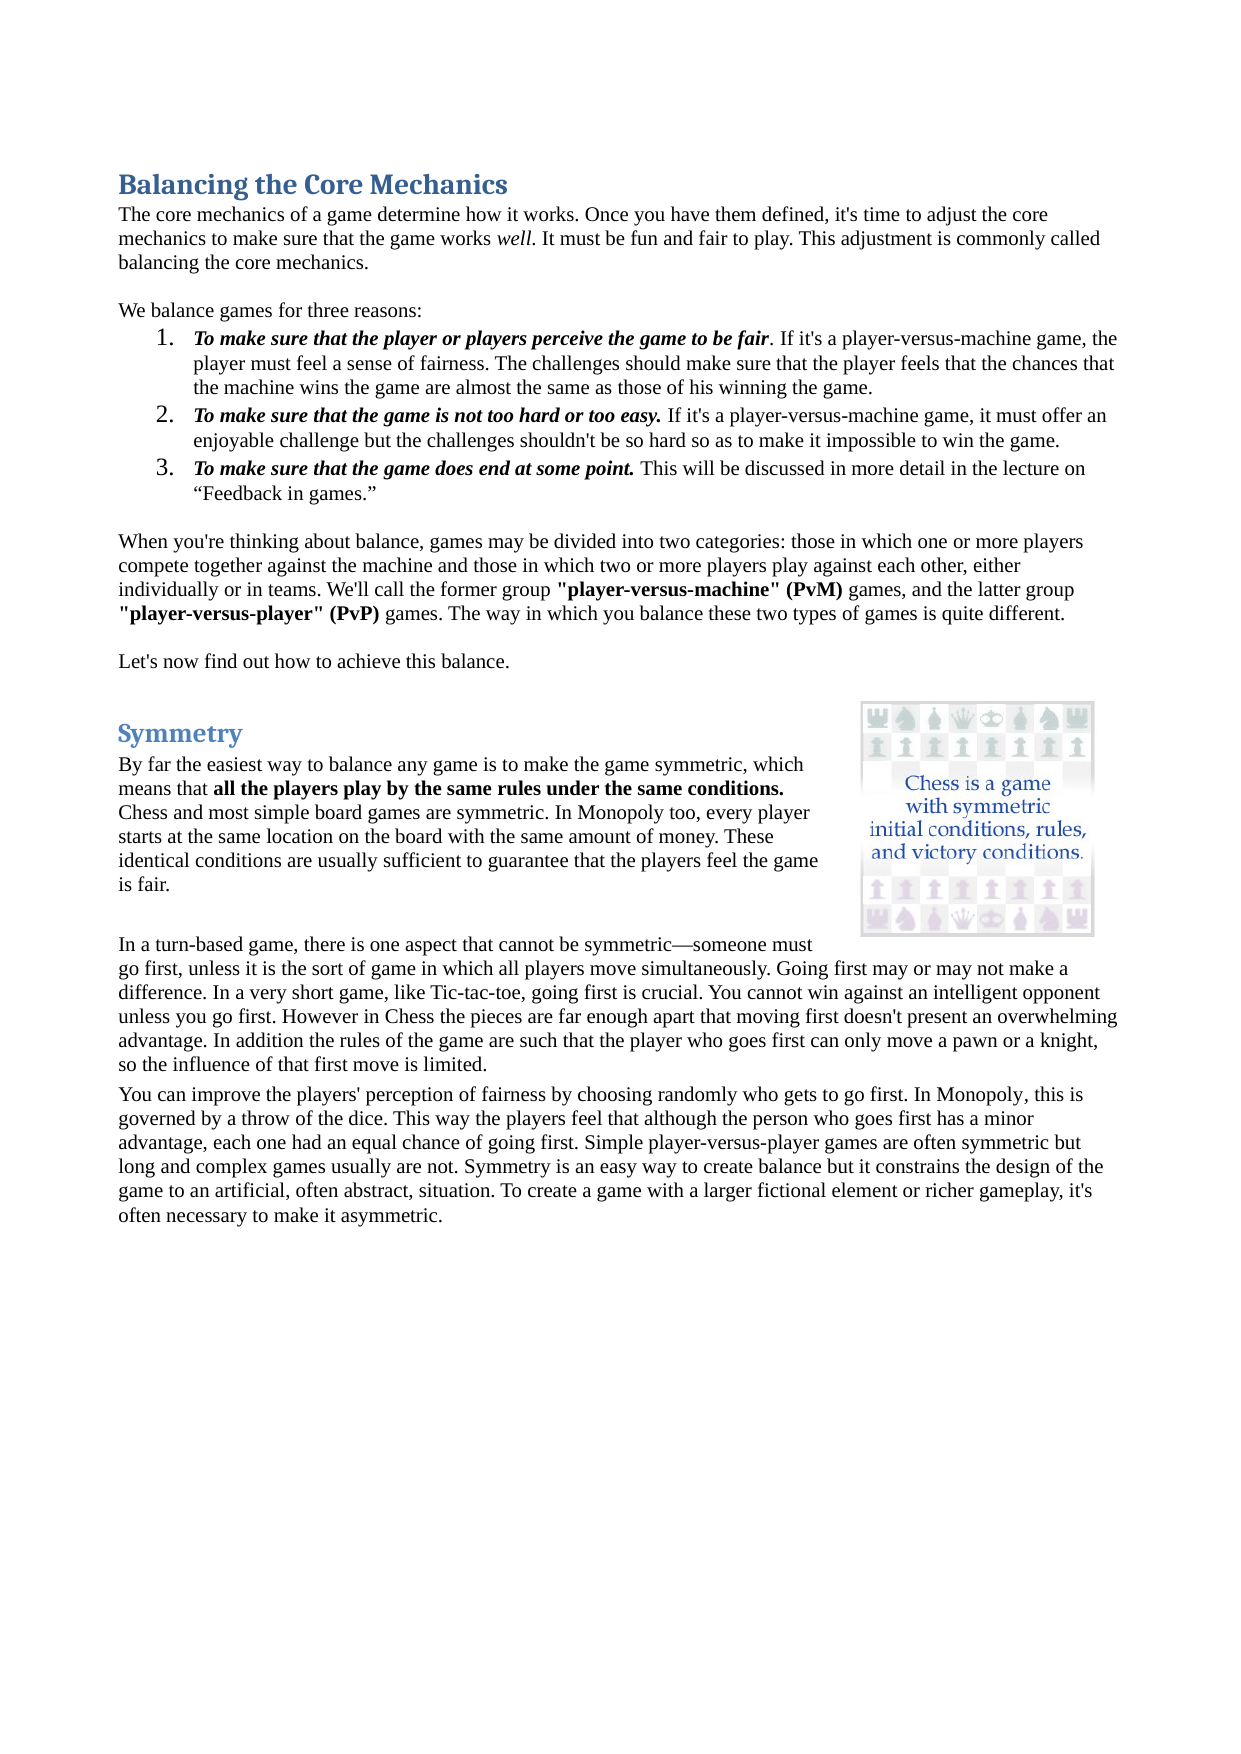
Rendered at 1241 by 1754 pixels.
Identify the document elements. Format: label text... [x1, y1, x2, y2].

subtitle Symmetry [118, 718, 854, 749]
text By far the easiest way to balance any game is to make the game symmetric, which means that all the players play by the same rules under the same conditions. Chess and most simple board games are symmetric. In Monopoly too, every player starts at the same location on the board with the same amount of money. These identical conditions are usually sufficient to guarantee that the players feel the game is fair. [118, 752, 854, 896]
subtitle Balancing the Core Mechanics [118, 168, 1122, 202]
text The core mechanics of a game determine how it works. Once you have them defined, it's time to adjust the core mechanics to make sure that the game works well. It must be fun and fair to play. This adjustment is commonly called balancing the core mechanics. [118, 202, 1122, 274]
text When you're thinking about balance, games may be divided into two categories: those in which one or more players compete together against the machine and those in which two or more players play against each other, either individually or in teams. We'll call the former group "player-versus-machine" (PvM) games, and the latter group "player-versus-player" (PvP) games. The way in which you balance these two types of games is quite different. Let's now find out how to achieve this balance. [118, 528, 1122, 673]
text We balance games for three reasons: [118, 298, 1122, 322]
text In a turn-based game, there is one aspect that cannot be symmetric—someone must go first, unless it is the sort of game in which all players move simultaneously. Going first may or may not make a difference. In a very short game, like Tic-tac-toe, going first is crucial. You cannot win against an intelligent opponent unless you go first. However in Chess the pieces are far enough apart that moving first doesn't present an overwhelming advantage. In addition the rules of the game are such that the player who goes first can only move a pawn or a knight, so the influence of that first move is limited. [118, 932, 1122, 1076]
list To make sure that the player or players perceive the game to be fair. If it's a player-versus-machine game, the player must feel a sense of fairness. The challenges should make sure that the player feels that the chances that the machine wins the game are almost the same as those of his winning the game. [156, 322, 1122, 399]
list To make sure that the game does end at some point. This will be discussed in more detail in the lecture on “Feedback in games.” [156, 452, 1122, 504]
subtitle [1101, 718, 1122, 749]
picture [854, 697, 1101, 939]
text You can improve the players' perception of fairness by choosing randomly who gets to go first. In Monopoly, this is governed by a throw of the dice. This way the players feel that although the person who goes first has a minor advantage, each one had an equal chance of going first. Simple player-versus-player games are often symmetric but long and complex games usually are not. Symmetry is an easy way to create balance but it constrains the design of the game to an artificial, often abstract, situation. To create a game with a larger fictional element or richer gameplay, it's often necessary to make it asymmetric. [118, 1082, 1122, 1227]
list To make sure that the game is not too hard or too easy. If it's a player-versus-machine game, it must offer an enjoyable challenge but the challenges shouldn't be so hard so as to make it impossible to win the game. [156, 399, 1122, 452]
